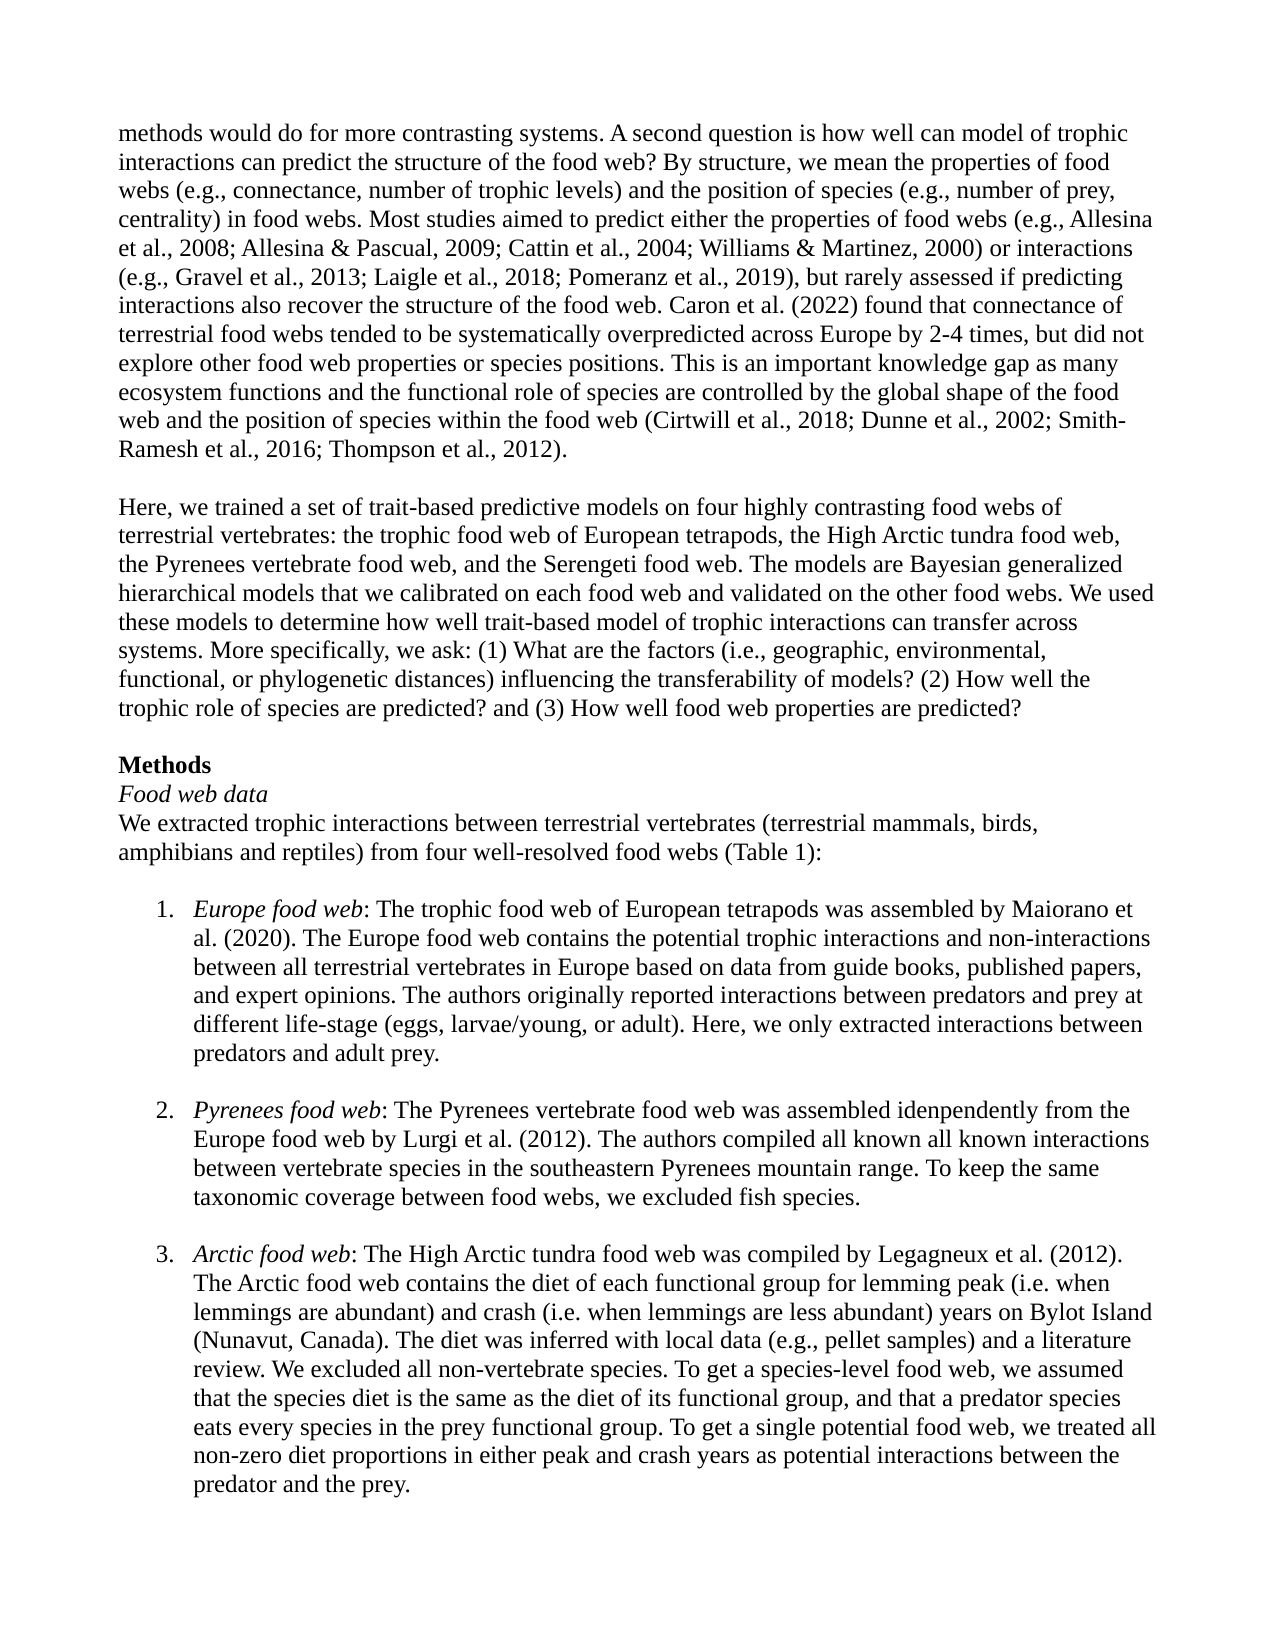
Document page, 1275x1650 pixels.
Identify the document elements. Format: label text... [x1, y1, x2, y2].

list Europe food web: The trophic food web of European tetrapods was assembled by Maiorano et al. (2020). The Europe food web contains the potential trophic interactions and non-interactions between all terrestrial vertebrates in Europe based on data from guide books, published papers, and expert opinions. The authors originally reported interactions between predators and prey at different life-stage (eggs, larvae/young, or adult). Here, we only extracted interactions between predators and adult prey. [156, 894, 1157, 1067]
text methods would do for more contrasting systems. A second question is how well can model of trophic interactions can predict the structure of the food web? By structure, we mean the properties of food webs (e.g., connectance, number of trophic levels) and the position of species (e.g., number of prey, centrality) in food webs. Most studies aimed to predict either the properties of food webs (e.g., Allesina et al., 2008; Allesina & Pascual, 2009; Cattin et al., 2004; Williams & Martinez, 2000) or interactions (e.g., Gravel et al., 2013; Laigle et al., 2018; Pomeranz et al., 2019), but rarely assessed if predicting interactions also recover the structure of the food web. Caron et al. (2022) found that connectance of terrestrial food webs tended to be systematically overpredicted across Europe by 2-4 times, but did not explore other food web properties or species positions. This is an important knowledge gap as many ecosystem functions and the functional role of species are controlled by the global shape of the food web and the position of species within the food web (Cirtwill et al., 2018; Dunne et al., 2002; Smith-Ramesh et al., 2016; Thompson et al., 2012). [118, 118, 1157, 463]
text Methods [118, 751, 1157, 779]
list Arctic food web: The High Arctic tundra food web was compiled by Legagneux et al. (2012). The Arctic food web contains the diet of each functional group for lemming peak (i.e. when lemmings are abundant) and crash (i.e. when lemmings are less abundant) years on Bylot Island (Nunavut, Canada). The diet was inferred with local data (e.g., pellet samples) and a literature review. We excluded all non-vertebrate species. To get a species-level food web, we assumed that the species diet is the same as the diet of its functional group, and that a predator species eats every species in the prey functional group. To get a single potential food web, we treated all non-zero diet proportions in either peak and crash years as potential interactions between the predator and the prey. [156, 1239, 1157, 1498]
text Here, we trained a set of trait-based predictive models on four highly contrasting food webs of terrestrial vertebrates: the trophic food web of European tetrapods, the High Arctic tundra food web, the Pyrenees vertebrate food web, and the Serengeti food web. The models are Bayesian generalized hierarchical models that we calibrated on each food web and validated on the other food webs. We used these models to determine how well trait-based model of trophic interactions can transfer across systems. More specifically, we ask: (1) What are the factors (i.e., geographic, environmental, functional, or phylogenetic distances) influencing the transferability of models? (2) How well the trophic role of species are predicted? and (3) How well food web properties are predicted? [118, 492, 1157, 722]
list Pyrenees food web: The Pyrenees vertebrate food web was assembled idenpendently from the Europe food web by Lurgi et al. (2012). The authors compiled all known all known interactions between vertebrate species in the southeastern Pyrenees mountain range. To keep the same taxonomic coverage between food webs, we excluded fish species. [156, 1096, 1157, 1211]
text Food web data [118, 779, 1157, 808]
text We extracted trophic interactions between terrestrial vertebrates (terrestrial mammals, birds, amphibians and reptiles) from four well-resolved food webs (Table 1): [118, 808, 1157, 866]
